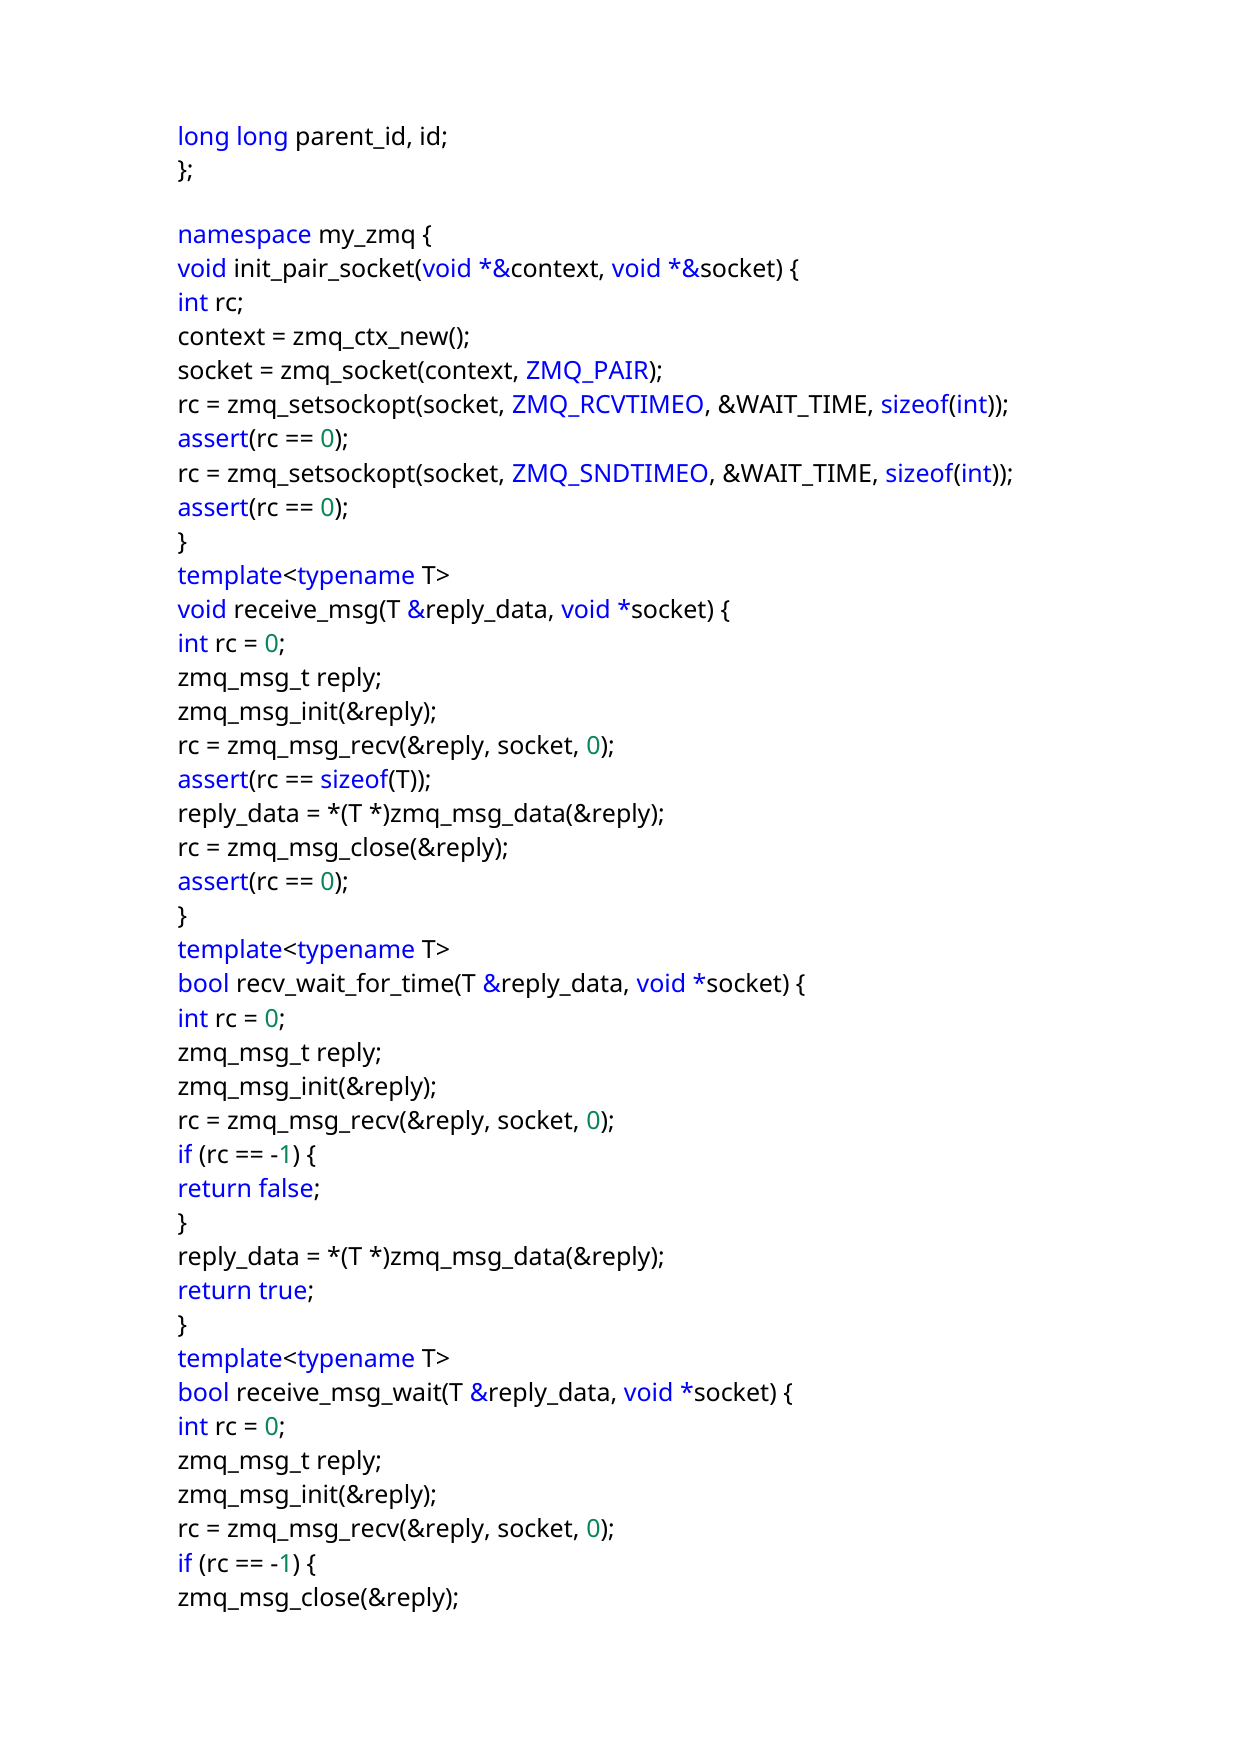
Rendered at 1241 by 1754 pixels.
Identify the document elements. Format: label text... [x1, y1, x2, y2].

text int rc = 0; [177, 1000, 1152, 1034]
text } [177, 523, 1152, 557]
text rc = zmq_msg_recv(&reply, socket, 0); [177, 1511, 1152, 1545]
text namespace my_zmq { [177, 217, 1152, 251]
text void receive_msg(T &reply_data, void *socket) { [177, 591, 1152, 626]
text assert(rc == 0); [177, 864, 1152, 898]
text zmq_msg_close(&reply); [177, 1579, 1152, 1613]
text rc = zmq_msg_recv(&reply, socket, 0); [177, 728, 1152, 762]
text long long parent_id, id; [177, 118, 1152, 152]
text template<typename T> [177, 557, 1152, 591]
text zmq_msg_t reply; [177, 1443, 1152, 1477]
text } [177, 1204, 1152, 1239]
text zmq_msg_init(&reply); [177, 1477, 1152, 1511]
text rc = zmq_setsockopt(socket, ZMQ_RCVTIMEO, &WAIT_TIME, sizeof(int)); [177, 387, 1152, 421]
text rc = zmq_setsockopt(socket, ZMQ_SNDTIMEO, &WAIT_TIME, sizeof(int)); [177, 455, 1152, 489]
text int rc = 0; [177, 1409, 1152, 1443]
text } [177, 898, 1152, 932]
text zmq_msg_t reply; [177, 659, 1152, 694]
text reply_data = *(T *)zmq_msg_data(&reply); [177, 796, 1152, 830]
text rc = zmq_msg_close(&reply); [177, 830, 1152, 864]
text zmq_msg_t reply; [177, 1034, 1152, 1068]
text return true; [177, 1273, 1152, 1307]
text template<typename T> [177, 932, 1152, 966]
text zmq_msg_init(&reply); [177, 1068, 1152, 1102]
text template<typename T> [177, 1341, 1152, 1375]
text bool receive_msg_wait(T &reply_data, void *socket) { [177, 1375, 1152, 1409]
text return false; [177, 1171, 1152, 1204]
text assert(rc == 0); [177, 489, 1152, 523]
text rc = zmq_msg_recv(&reply, socket, 0); [177, 1102, 1152, 1136]
text if (rc == -1) { [177, 1136, 1152, 1171]
text zmq_msg_init(&reply); [177, 694, 1152, 728]
text assert(rc == sizeof(T)); [177, 762, 1152, 796]
text socket = zmq_socket(context, ZMQ_PAIR); [177, 353, 1152, 387]
text if (rc == -1) { [177, 1545, 1152, 1579]
text } [177, 1307, 1152, 1341]
text context = zmq_ctx_new(); [177, 319, 1152, 353]
text bool recv_wait_for_time(T &reply_data, void *socket) { [177, 966, 1152, 1000]
text }; [177, 152, 1152, 186]
text assert(rc == 0); [177, 421, 1152, 455]
text int rc; [177, 285, 1152, 319]
text void init_pair_socket(void *&context, void *&socket) { [177, 251, 1152, 285]
text int rc = 0; [177, 626, 1152, 659]
text reply_data = *(T *)zmq_msg_data(&reply); [177, 1239, 1152, 1273]
